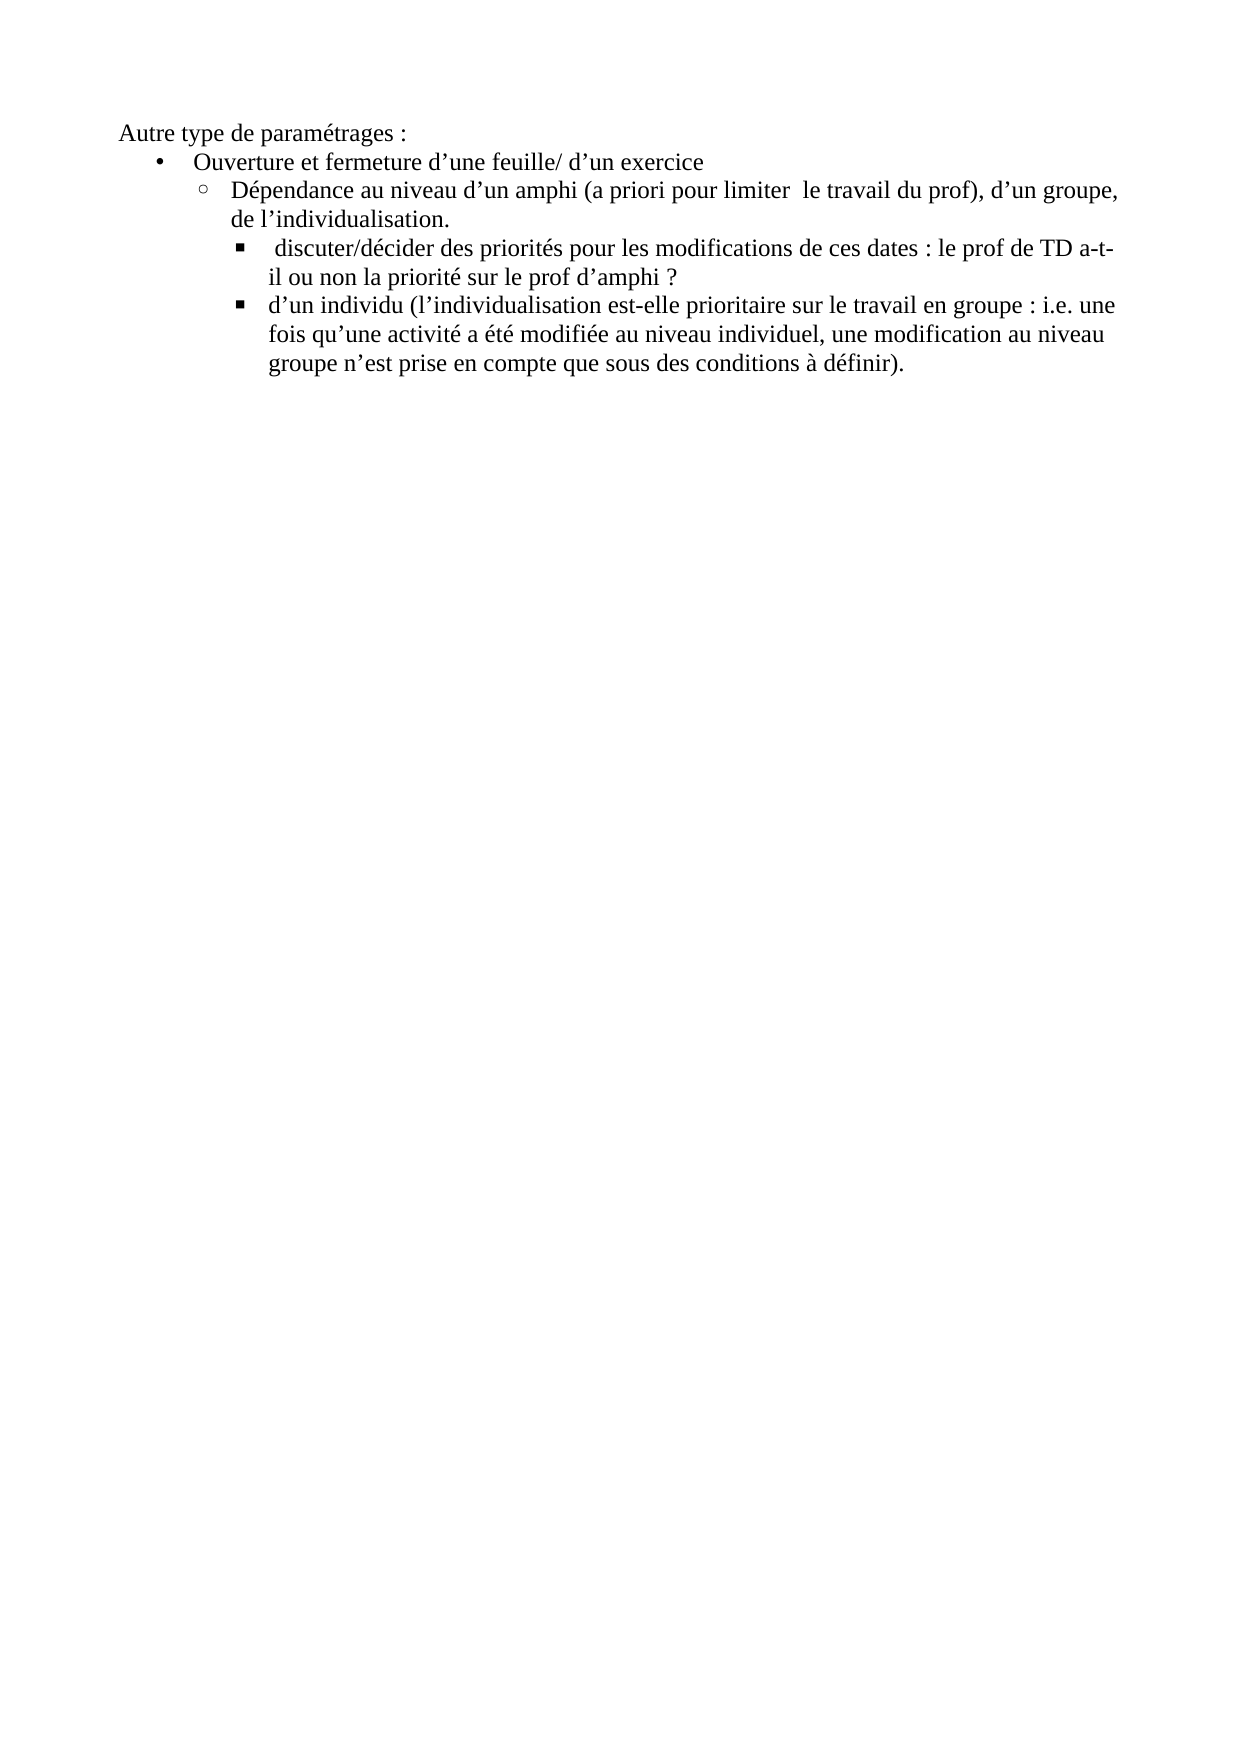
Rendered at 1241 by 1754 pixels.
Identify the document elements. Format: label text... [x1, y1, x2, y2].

list discuter/décider des priorités pour les modifications de ces dates : le prof de TD a-t-il ou non la priorité sur le prof d’amphi ? [231, 233, 1122, 291]
list d’un individu (l’individualisation est-elle prioritaire sur le travail en groupe : i.e. une fois qu’une activité a été modifiée au niveau individuel, une modification au niveau groupe n’est prise en compte que sous des conditions à définir). [231, 291, 1122, 377]
list Ouverture et fermeture d’une feuille/ d’un exercice [156, 147, 1122, 176]
list Dépendance au niveau d’un amphi (a priori pour limiter le travail du prof), d’un groupe, de l’individualisation. [193, 176, 1122, 233]
text Autre type de paramétrages : [118, 118, 1122, 147]
